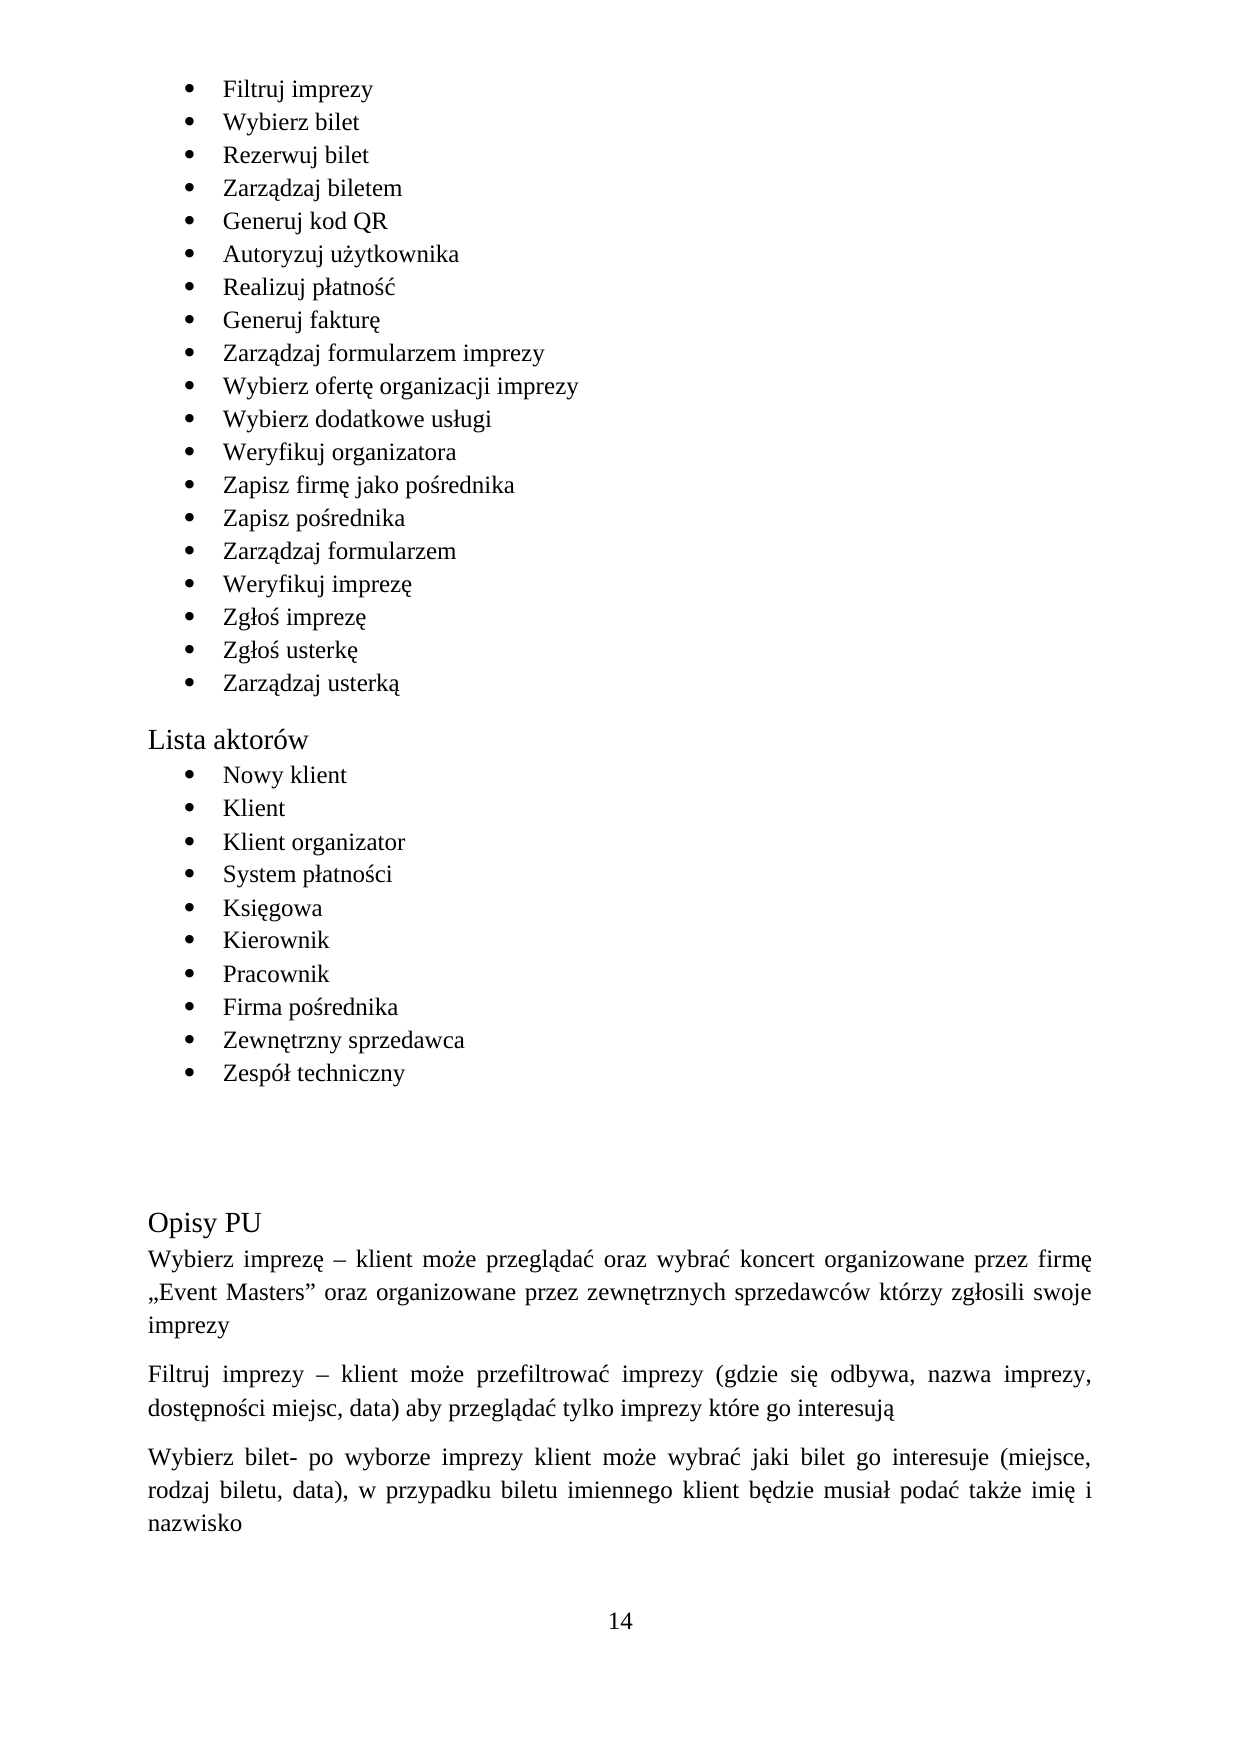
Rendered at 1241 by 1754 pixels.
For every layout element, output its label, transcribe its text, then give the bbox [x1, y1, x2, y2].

list Generuj kod QR [185, 206, 1093, 234]
list Filtruj imprezy [185, 74, 1093, 102]
list Wybierz dodatkowe usługi [185, 404, 1093, 433]
list Zgłoś imprezę [185, 602, 1093, 631]
list System płatności [185, 859, 1093, 888]
list Firma pośrednika [185, 992, 1093, 1020]
list Zarządzaj formularzem [185, 536, 1093, 565]
list Wybierz ofertę organizacji imprezy [185, 371, 1093, 400]
list Realizuj płatność [185, 272, 1093, 301]
list Weryfikuj imprezę [185, 569, 1093, 598]
list Wybierz bilet [185, 107, 1093, 136]
subtitle Opisy PU [148, 1205, 1093, 1239]
text Wybierz bilet- po wyborze imprezy klient może wybrać jaki bilet go interesuje (miejsce, rodzaj biletu, data), w przypadku biletu imiennego klient będzie musiał podać także imię i nazwisko [148, 1442, 1093, 1537]
list Księgowa [185, 893, 1093, 921]
list Klient [185, 793, 1093, 822]
list Zarządzaj formularzem imprezy [185, 338, 1093, 367]
list Zapisz firmę jako pośrednika [185, 470, 1093, 499]
list Zapisz pośrednika [185, 503, 1093, 532]
list Rezerwuj bilet [185, 140, 1093, 168]
list Zewnętrzny sprzedawca [185, 1025, 1093, 1053]
list Kierownik [185, 926, 1093, 954]
list Pracownik [185, 959, 1093, 987]
list Zespół techniczny [185, 1058, 1093, 1086]
text Wybierz imprezę – klient może przeglądać oraz wybrać koncert organizowane przez firmę „Event Masters” oraz organizowane przez zewnętrznych sprzedawców którzy zgłosili swoje imprezy [148, 1244, 1093, 1339]
list Nowy klient [185, 761, 1093, 789]
subtitle Lista aktorów [148, 722, 1093, 756]
list Zarządzaj biletem [185, 173, 1093, 202]
list Klient organizator [185, 827, 1093, 855]
list Weryfikuj organizatora [185, 437, 1093, 466]
text Filtruj imprezy – klient może przefiltrować imprezy (gdzie się odbywa, nazwa imprezy, dostępności miejsc, data) aby przeglądać tylko imprezy które go interesują [148, 1359, 1093, 1421]
list Autoryzuj użytkownika [185, 239, 1093, 268]
list Zgłoś usterkę [185, 635, 1093, 664]
list Generuj fakturę [185, 305, 1093, 334]
list Zarządzaj usterką [185, 668, 1093, 697]
